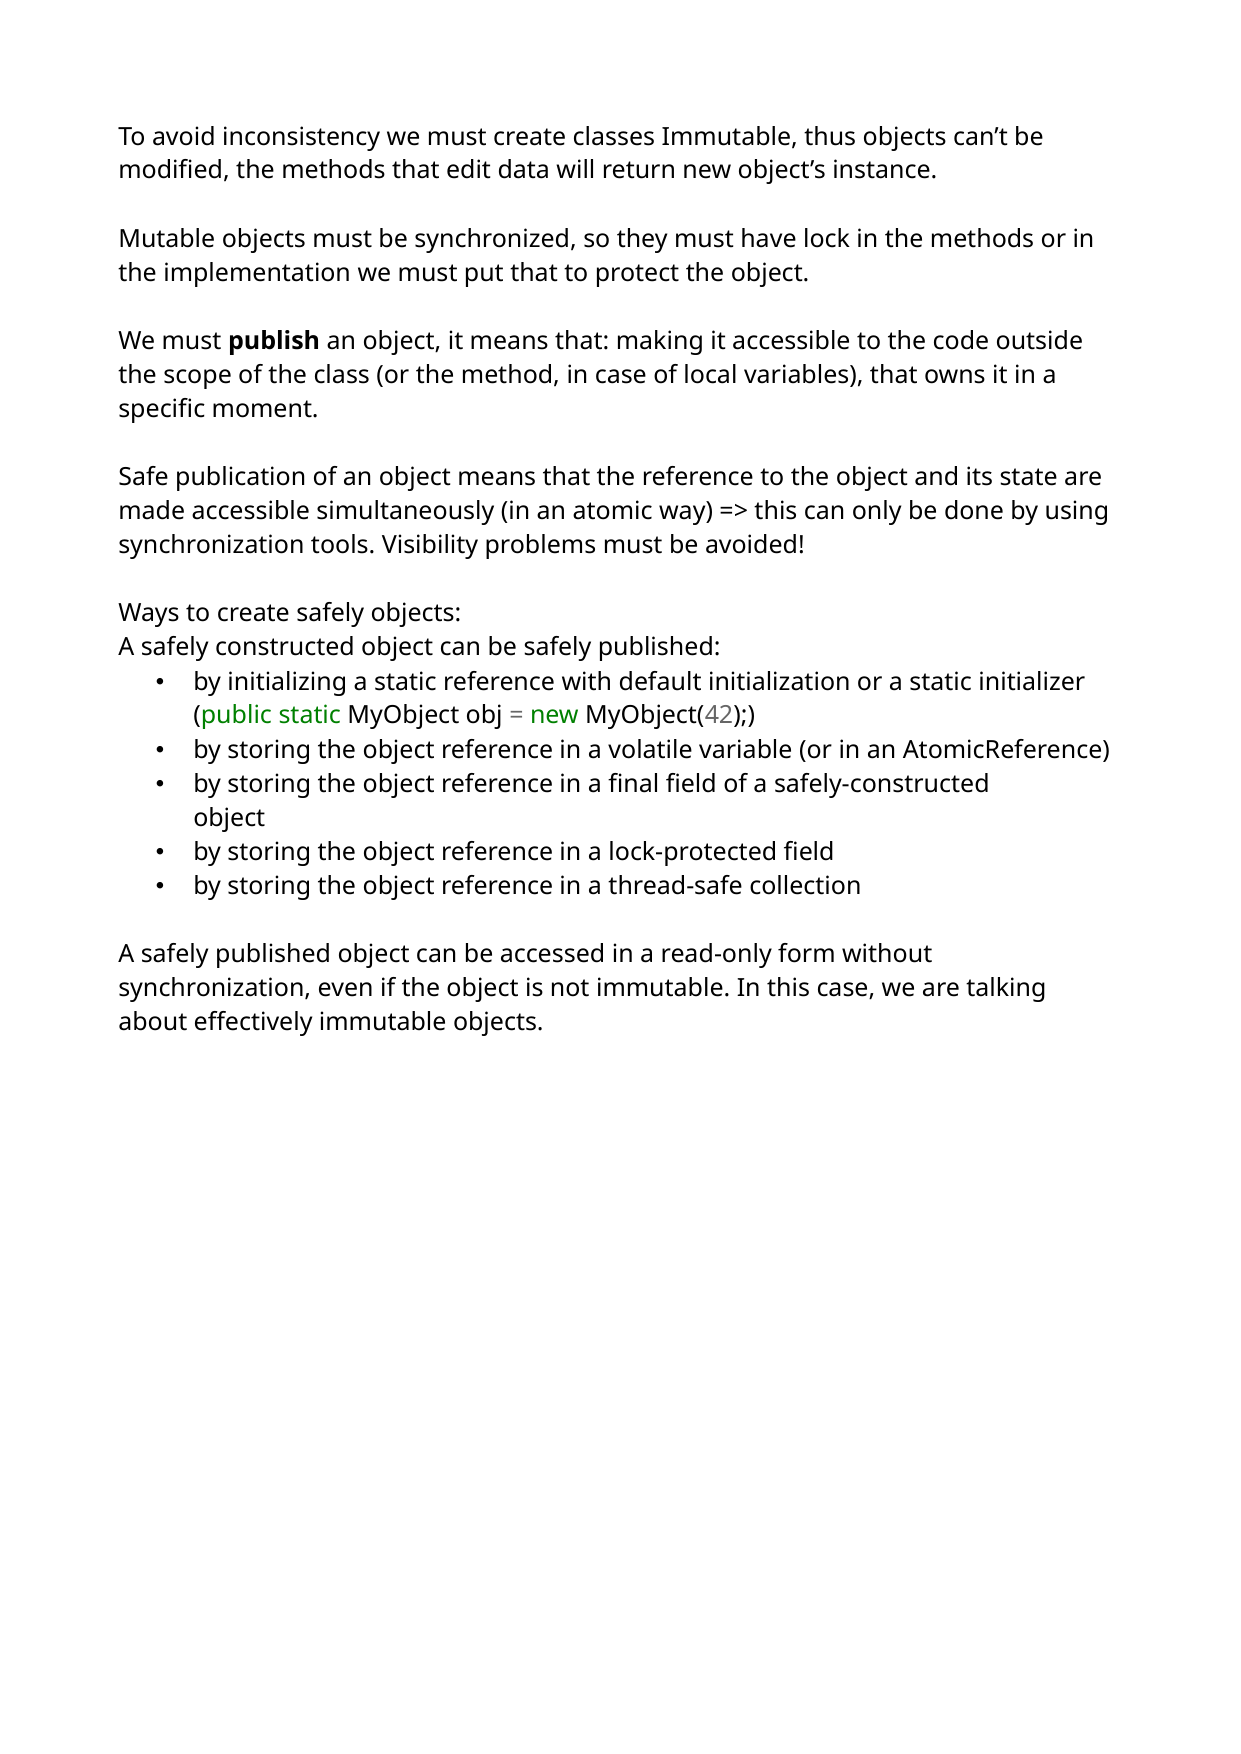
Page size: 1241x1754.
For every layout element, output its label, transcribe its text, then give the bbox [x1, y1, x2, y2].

text We must publish an object, it means that: making it accessible to the code outside the scope of the class (or the method, in case of local variables), that owns it in a specific moment. [118, 322, 1122, 425]
list by storing the object reference in a lock-protected field [156, 833, 1122, 867]
list (public static MyObject obj = new MyObject(42);) [156, 697, 1122, 731]
list by storing the object reference in a volatile variable (or in an AtomicReference) [156, 731, 1122, 765]
text A safely published object can be accessed in a read-only form without synchronization, even if the object is not immutable. In this case, we are talking about effectively immutable objects. [118, 936, 1122, 1038]
text A safely constructed object can be safely published: [118, 629, 1122, 663]
text Ways to create safely objects: [118, 595, 1122, 629]
list by storing the object reference in a final field of a safely-constructed [156, 765, 1122, 799]
list object [156, 799, 1122, 833]
text Mutable objects must be synchronized, so they must have lock in the methods or in the implementation we must put that to protect the object. [118, 220, 1122, 288]
text To avoid inconsistency we must create classes Immutable, thus objects can’t be modified, the methods that edit data will return new object’s instance. [118, 118, 1122, 186]
list by storing the object reference in a thread-safe collection [156, 867, 1122, 902]
list by initializing a static reference with default initialization or a static initializer [156, 663, 1122, 697]
text Safe publication of an object means that the reference to the object and its state are made accessible simultaneously (in an atomic way) => this can only be done by using synchronization tools. Visibility problems must be avoided! [118, 459, 1122, 561]
